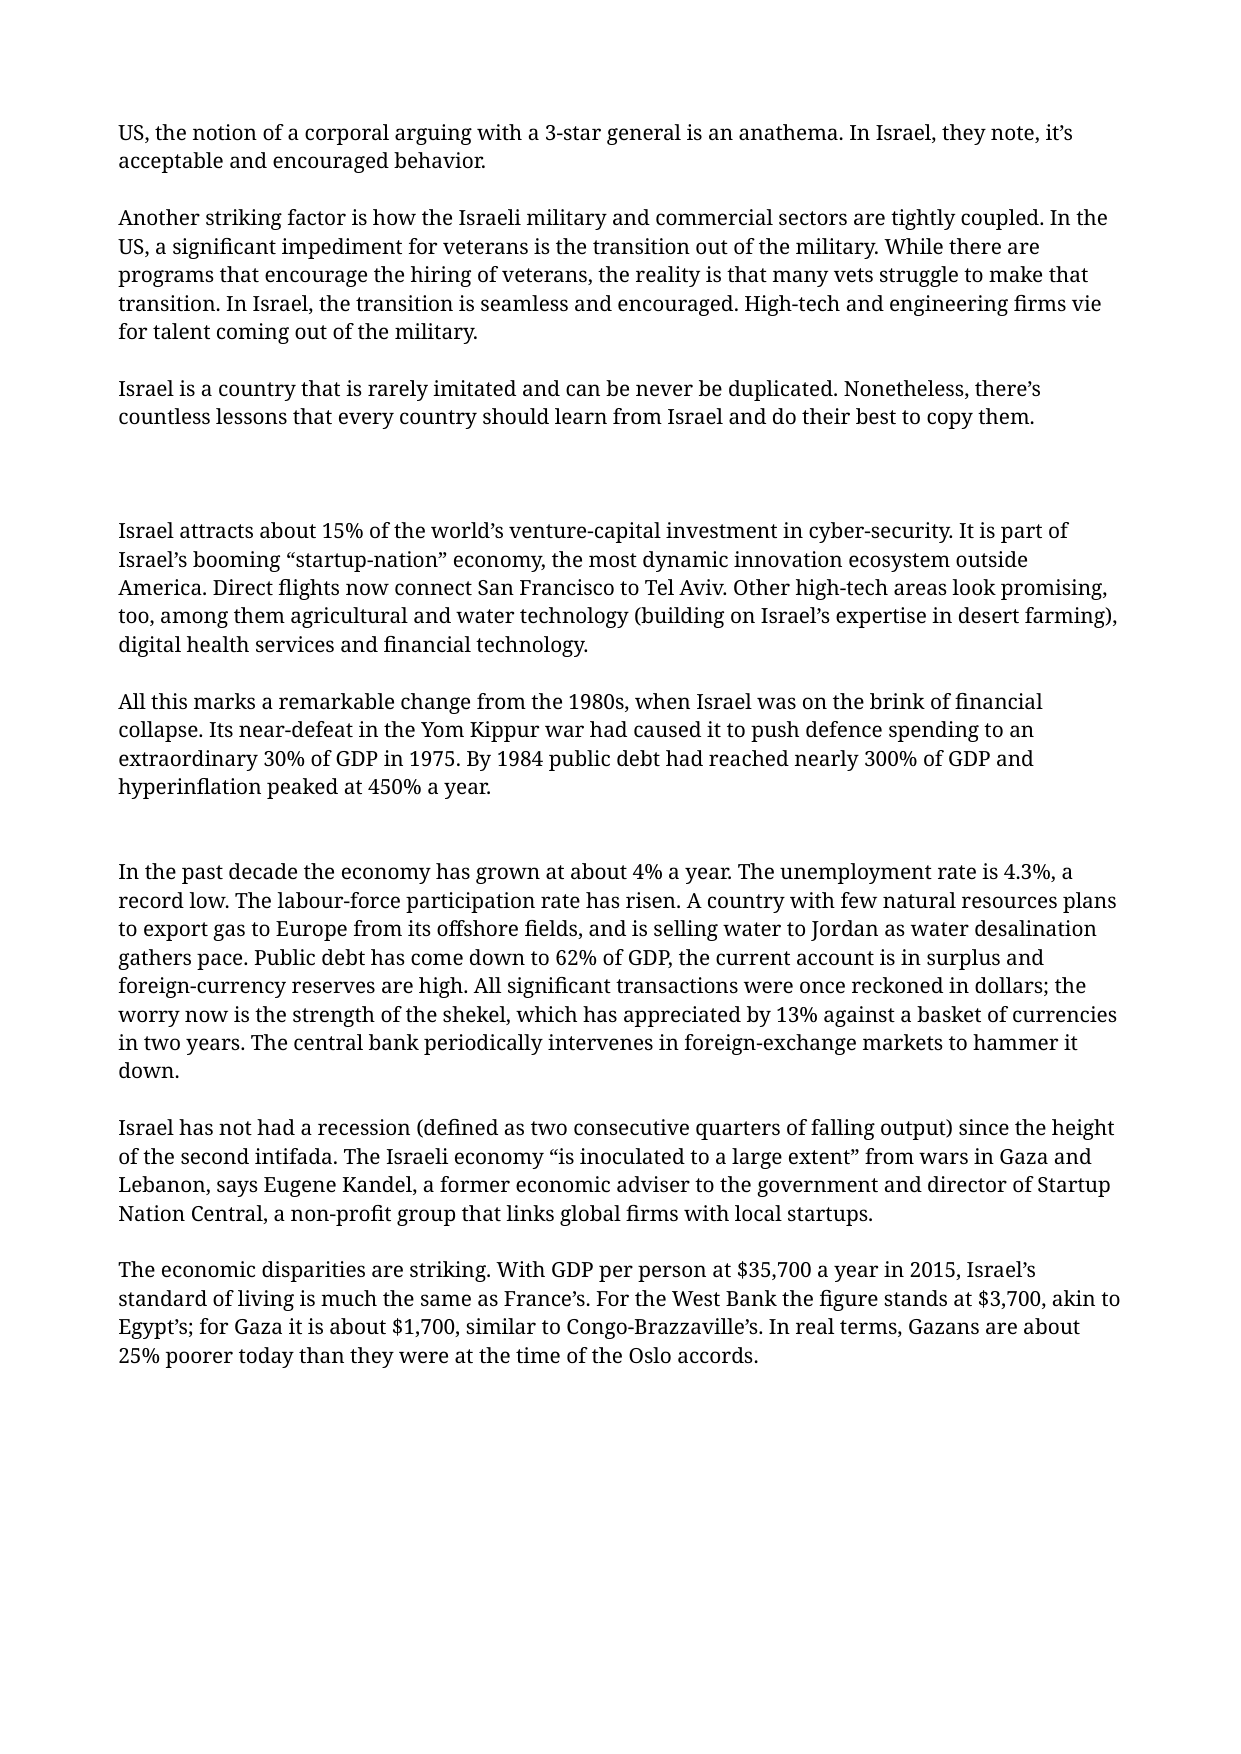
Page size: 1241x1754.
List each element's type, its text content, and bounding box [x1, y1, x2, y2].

text US, the notion of a corporal arguing with a 3-star general is an anathema. In Israel, they note, it’s acceptable and encouraged behavior. [118, 118, 1122, 175]
text The economic disparities are striking. With GDP per person at $35,700 a year in 2015, Israel’s standard of living is much the same as France’s. For the West Bank the figure stands at $3,700, akin to Egypt’s; for Gaza it is about $1,700, similar to Congo-Brazzaville’s. In real terms, Gazans are about 25% poorer today than they were at the time of the Oslo accords. [118, 1256, 1122, 1369]
text Israel attracts about 15% of the world’s venture-capital investment in cyber-security. It is part of Israel’s booming “startup-nation” economy, the most dynamic innovation ecosystem outside America. Direct flights now connect San Francisco to Tel Aviv. Other high-tech areas look promising, too, among them agricultural and water technology (building on Israel’s expertise in desert farming), digital health services and financial technology. [118, 516, 1122, 658]
text Another striking factor is how the Israeli military and commercial sectors are tightly coupled. In the US, a significant impediment for veterans is the transition out of the military. While there are programs that encourage the hiring of veterans, the reality is that many vets struggle to make that transition. In Israel, the transition is seamless and encouraged. High-tech and engineering firms vie for talent coming out of the military. [118, 203, 1122, 346]
text All this marks a remarkable change from the 1980s, when Israel was on the brink of financial collapse. Its near-defeat in the Yom Kippur war had caused it to push defence spending to an extraordinary 30% of GDP in 1975. By 1984 public debt had reached nearly 300% of GDP and hyperinflation peaked at 450% a year. [118, 687, 1122, 801]
text Israel is a country that is rarely imitated and can be never be duplicated. Nonetheless, there’s countless lessons that every country should learn from Israel and do their best to copy them. [118, 374, 1122, 431]
text Israel has not had a recession (defined as two consecutive quarters of falling output) since the height of the second intifada. The Israeli economy “is inoculated to a large extent” from wars in Gaza and Lebanon, says Eugene Kandel, a former economic adviser to the government and director of Startup Nation Central, a non-profit group that links global firms with local startups. [118, 1113, 1122, 1227]
text In the past decade the economy has grown at about 4% a year. The unemployment rate is 4.3%, a record low. The labour-force participation rate has risen. A country with few natural resources plans to export gas to Europe from its offshore fields, and is selling water to Jordan as water desalination gathers pace. Public debt has come down to 62% of GDP, the current account is in surplus and foreign-currency reserves are high. All significant transactions were once reckoned in dollars; the worry now is the strength of the shekel, which has appreciated by 13% against a basket of currencies in two years. The central bank periodically intervenes in foreign-exchange markets to hammer it down. [118, 857, 1122, 1085]
